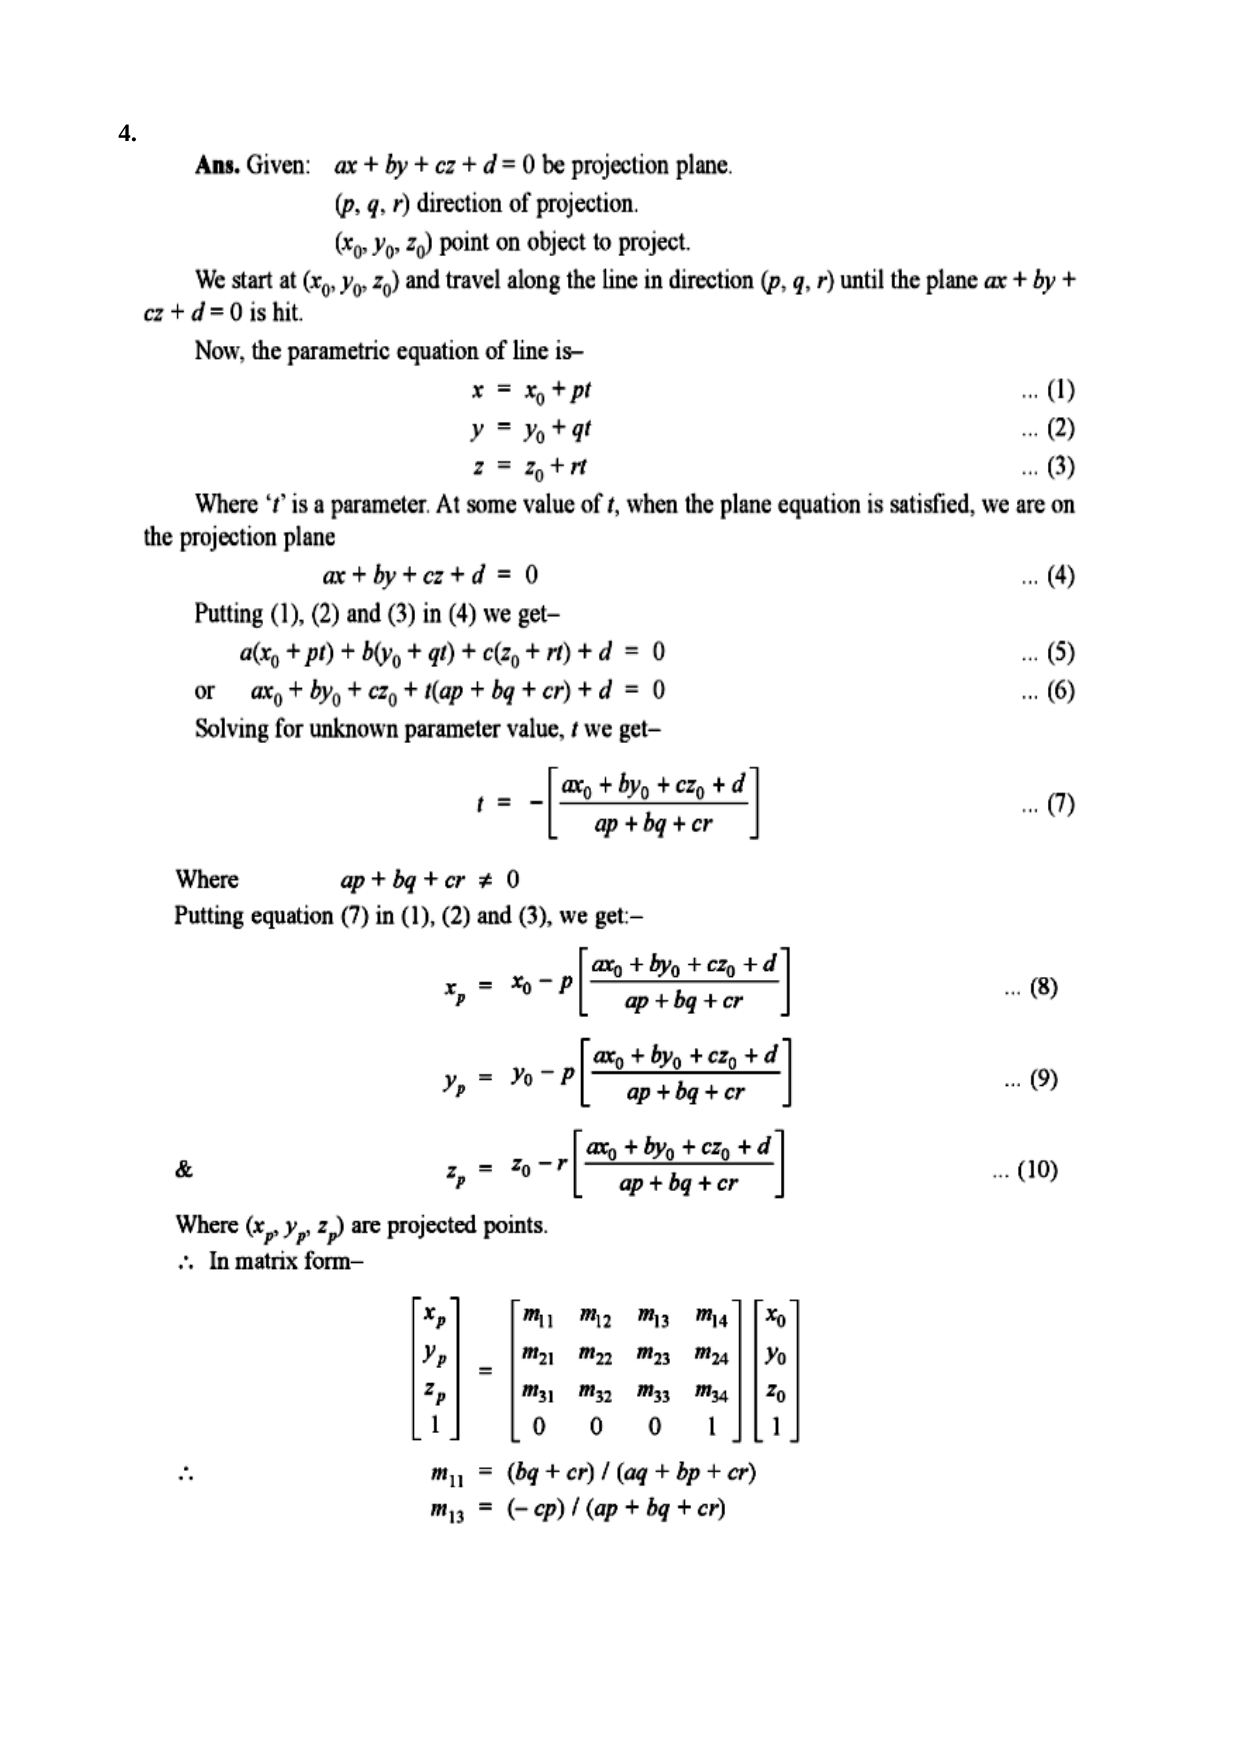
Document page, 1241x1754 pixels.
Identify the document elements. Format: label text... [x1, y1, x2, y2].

text 4. [118, 118, 1122, 146]
picture [118, 146, 1123, 843]
picture [118, 855, 1123, 1538]
